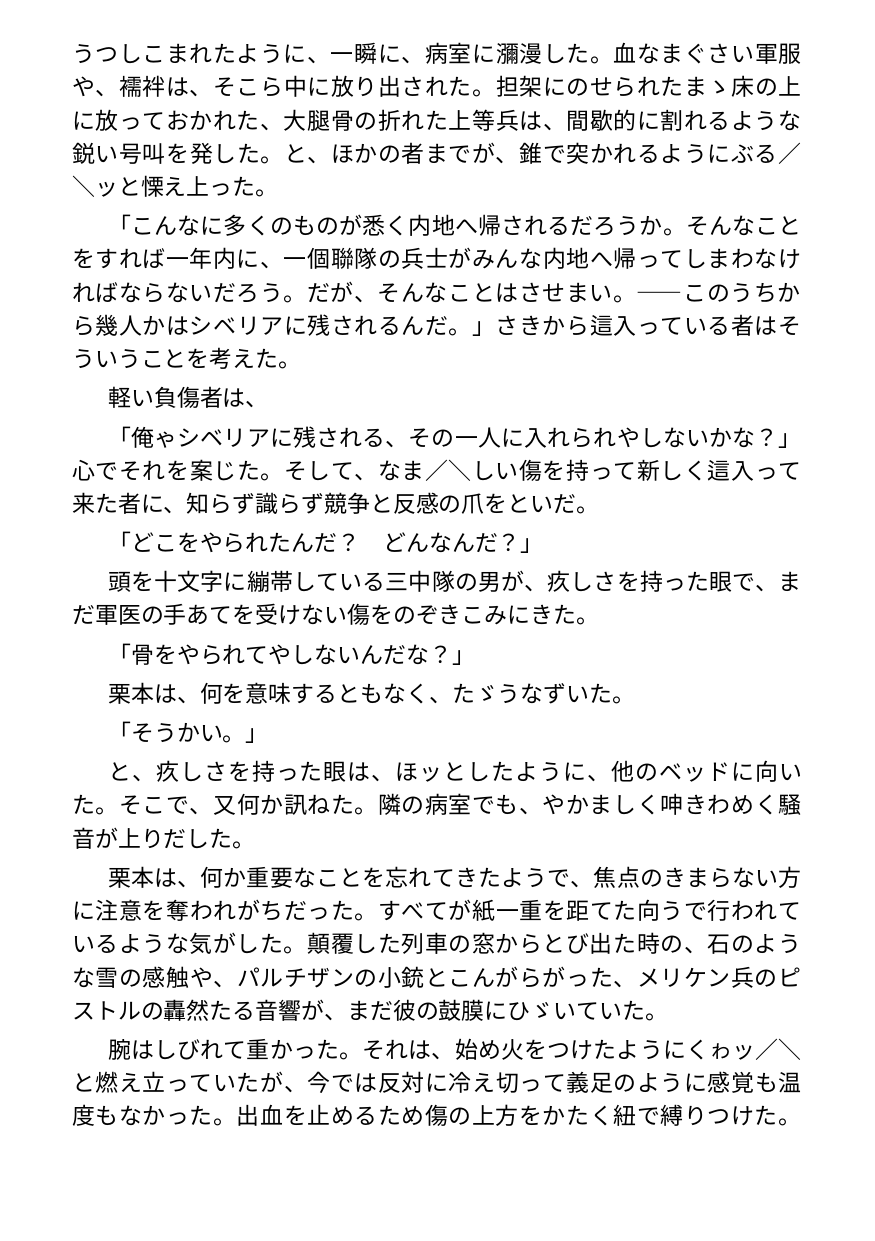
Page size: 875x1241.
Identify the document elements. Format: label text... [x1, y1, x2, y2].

text 頭を十文字に繃帯している三中隊の男が、疚しさを持った眼で、まだ軍医の手あてを受けない傷をのぞきこみにきた。 [72, 564, 802, 631]
text 栗本は、何を意味するともなく、たゞうなずいた。 [72, 676, 802, 709]
text 「そうかい。」 [72, 715, 802, 748]
text 「こんなに多くのものが悉く内地へ帰されるだろうか。そんなことをすれば一年内に、一個聯隊の兵士がみんな内地へ帰ってしまわなければならないだろう。だが、そんなことはさせまい。――このうちから幾人かはシベリアに残されるんだ。」さきから這入っている者はそういうことを考えた。 [72, 208, 802, 374]
text うつしこまれたように、一瞬に、病室に瀰漫した。血なまぐさい軍服や、襦袢は、そこら中に放り出された。担架にのせられたまゝ床の上に放っておかれた、大腿骨の折れた上等兵は、間歇的に割れるような鋭い号叫を発した。と、ほかの者までが、錐で突かれるようにぶる／＼ッと慄え上った。 [72, 36, 802, 202]
text 腕はしびれて重かった。それは、始め火をつけたようにくゎッ／＼と燃え立っていたが、今では反対に冷え切って義足のように感覚も温度もなかった。出血を止めるため傷の上方をかたく紐で縛りつけた。 [72, 1032, 802, 1131]
text 栗本は、何か重要なことを忘れてきたようで、焦点のきまらない方に注意を奪われがちだった。すべてが紙一重を距てた向うで行われているような気がした。顛覆した列車の窓からとび出た時の、石のような雪の感触や、パルチザンの小銃とこんがらがった、メリケン兵のピストルの轟然たる音響が、まだ彼の鼓膜にひゞいていた。 [72, 860, 802, 1026]
text 「どこをやられたんだ？ どんなんだ？」 [72, 525, 802, 558]
text 「俺ゃシベリアに残される、その一人に入れられやしないかな？」心でそれを案じた。そして、なま／＼しい傷を持って新しく這入って来た者に、知らず識らず競争と反感の爪をといだ。 [72, 419, 802, 519]
text と、疚しさを持った眼は、ほッとしたように、他のベッドに向いた。そこで、又何か訊ねた。隣の病室でも、やかましく呻きわめく騒音が上りだした。 [72, 754, 802, 854]
text 軽い負傷者は、 [72, 380, 802, 413]
text 「骨をやられてやしないんだな？」 [72, 637, 802, 670]
